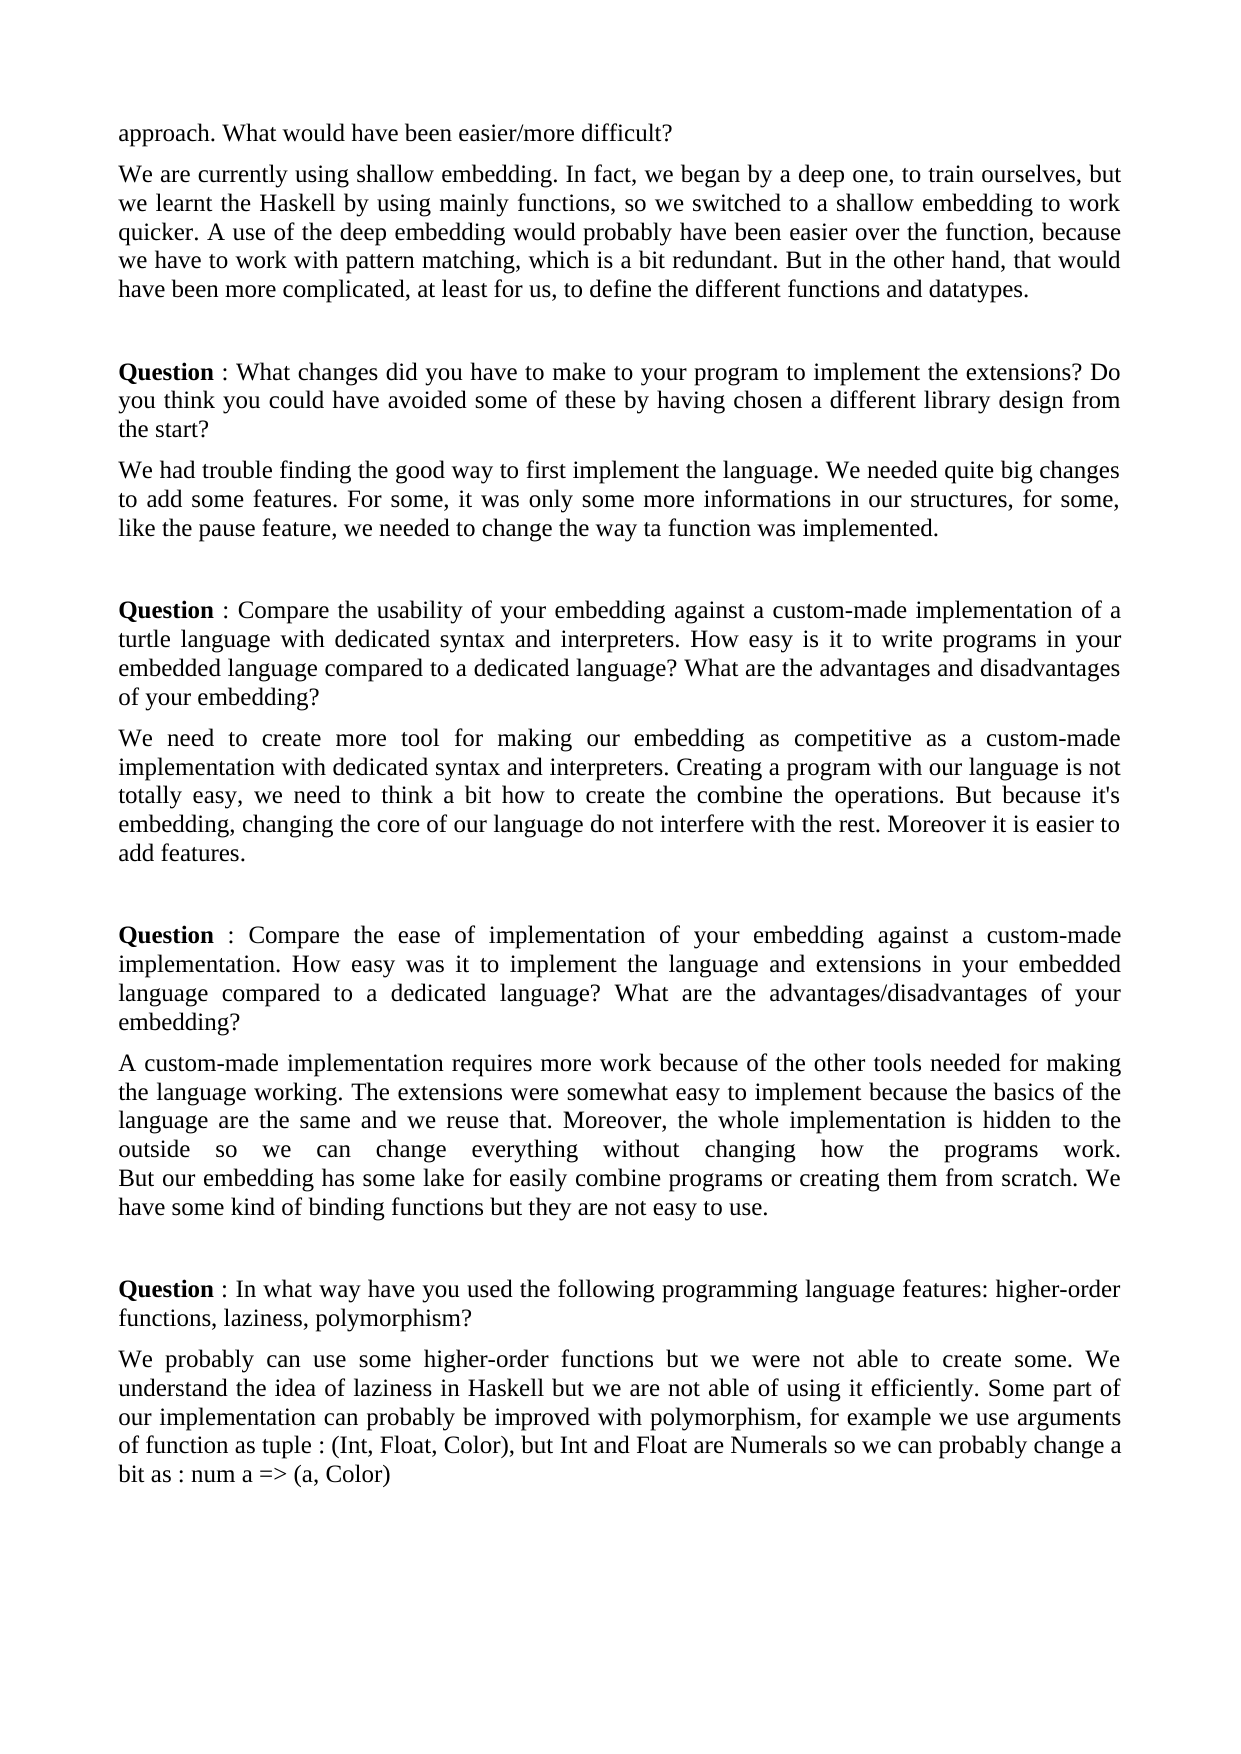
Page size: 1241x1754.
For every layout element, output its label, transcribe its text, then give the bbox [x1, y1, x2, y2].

text A custom-made implementation requires more work because of the other tools needed for making the language working. The extensions were somewhat easy to implement because the basics of the language are the same and we reuse that. Moreover, the whole implementation is hidden to the outside so we can change everything without changing how the programs work. But our embedding has some lake for easily combine programs or creating them from scratch. We have some kind of binding functions but they are not easy to use. [118, 1048, 1122, 1221]
text Question : In what way have you used the following programming language features: higher-order functions, laziness, polymorphism? [118, 1274, 1122, 1332]
text We are currently using shallow embedding. In fact, we began by a deep one, to train ourselves, but we learnt the Haskell by using mainly functions, so we switched to a shallow embedding to work quicker. A use of the deep embedding would probably have been easier over the function, because we have to work with pattern matching, which is a bit redundant. But in the other hand, that would have been more complicated, at least for us, to define the different functions and datatypes. [118, 159, 1122, 303]
text Question : What changes did you have to make to your program to implement the extensions? Do you think you could have avoided some of these by having chosen a different library design from the start? [118, 357, 1122, 443]
text We need to create more tool for making our embedding as competitive as a custom-made implementation with dedicated syntax and interpreters. Creating a program with our language is not totally easy, we need to think a bit how to create the combine the operations. But because it's embedding, changing the core of our language do not interfere with the rest. Moreover it is easier to add features. [118, 723, 1122, 867]
text Question : Compare the usability of your embedding against a custom-made implementation of a turtle language with dedicated syntax and interpreters. How easy is it to write programs in your embedded language compared to a dedicated language? What are the advantages and disadvantages of your embedding? [118, 596, 1122, 711]
text Question : Compare the ease of implementation of your embedding against a custom-made implementation. How easy was it to implement the language and extensions in your embedded language compared to a dedicated language? What are the advantages/disadvantages of your embedding? [118, 921, 1122, 1036]
text approach. What would have been easier/more difficult? [118, 118, 1122, 147]
text We had trouble finding the good way to first implement the language. We needed quite big changes to add some features. For some, it was only some more informations in our structures, for some, like the pause feature, we needed to change the way ta function was implemented. [118, 456, 1122, 542]
text We probably can use some higher-order functions but we were not able to create some. We understand the idea of laziness in Haskell but we are not able of using it efficiently. Some part of our implementation can probably be improved with polymorphism, for example we use arguments of function as tuple : (Int, Float, Color), but Int and Float are Numerals so we can probably change a bit as : num a => (a, Color) [118, 1344, 1122, 1488]
